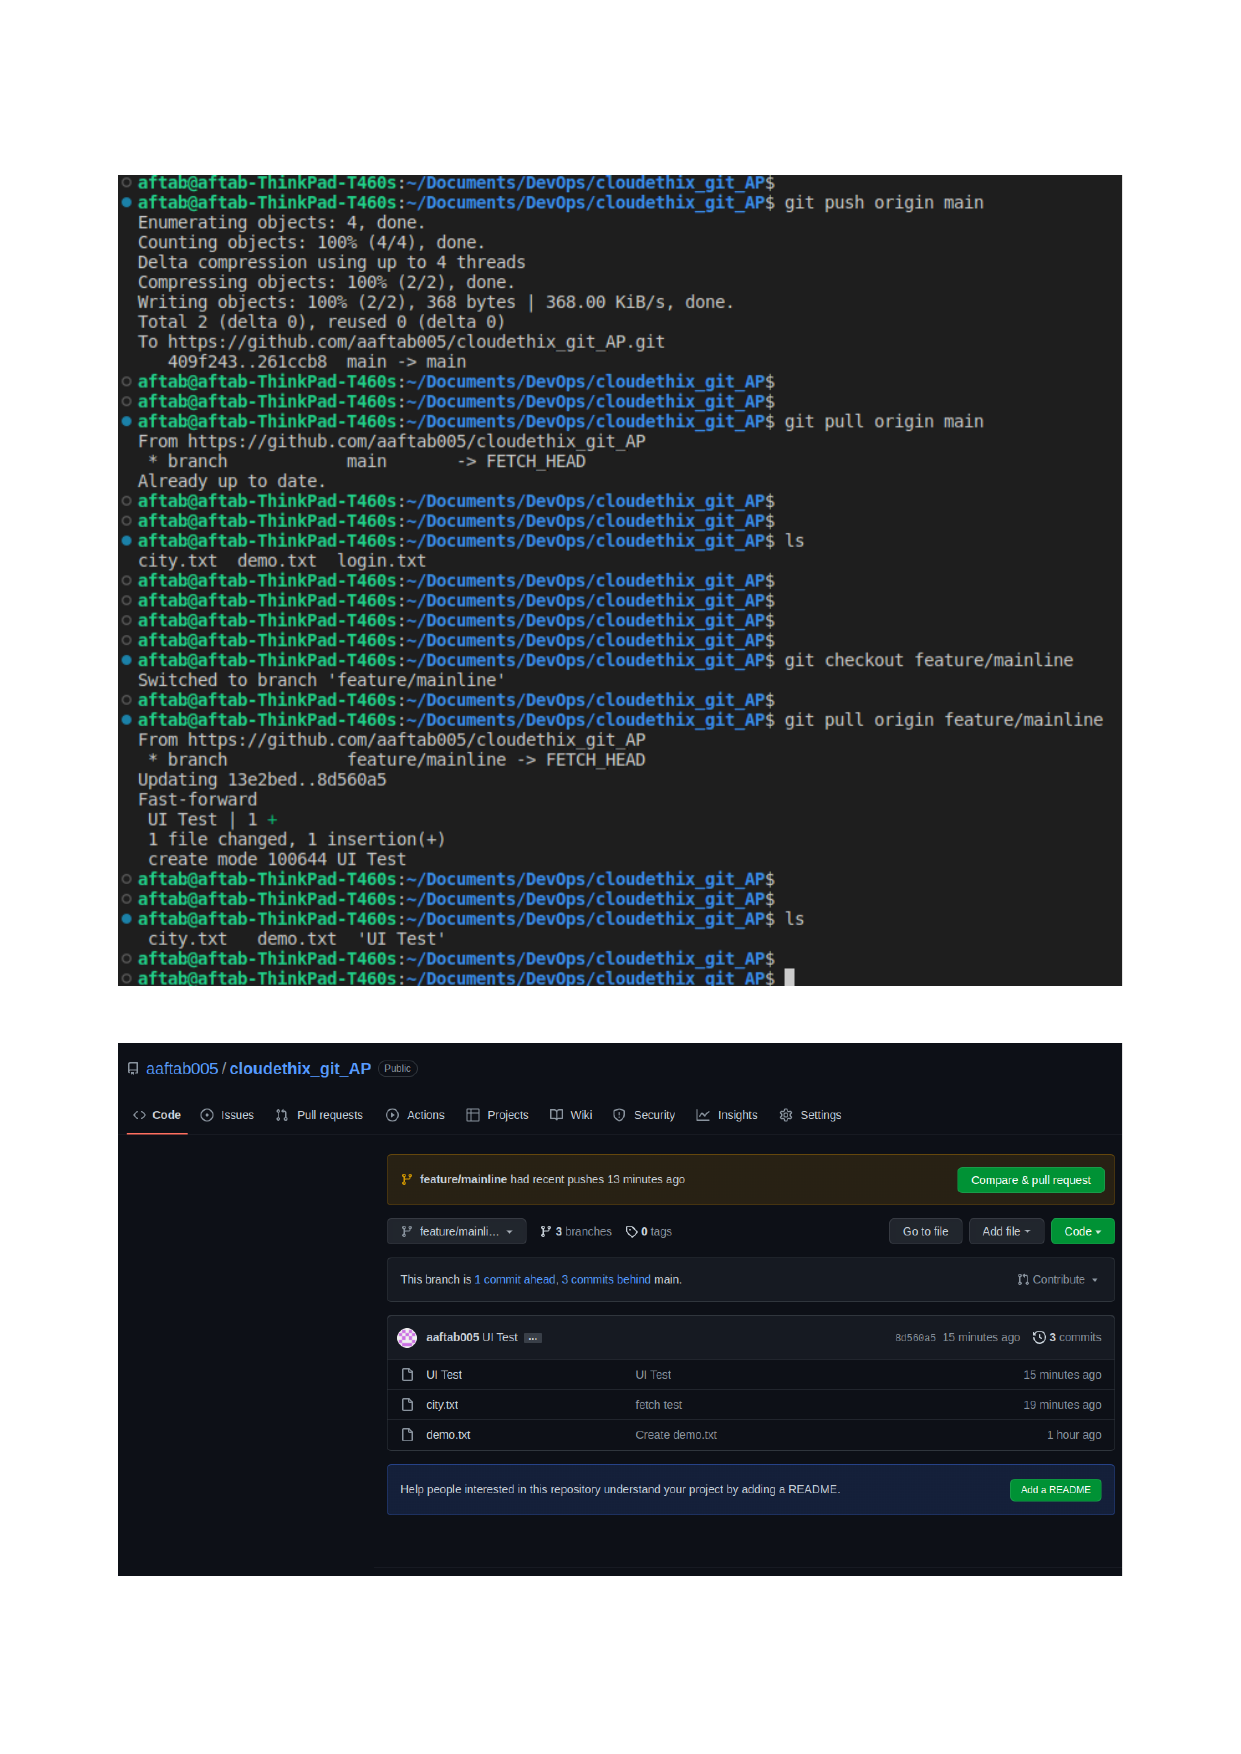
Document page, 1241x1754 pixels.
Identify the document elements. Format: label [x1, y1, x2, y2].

picture [118, 1043, 1123, 1576]
picture [118, 175, 1123, 986]
